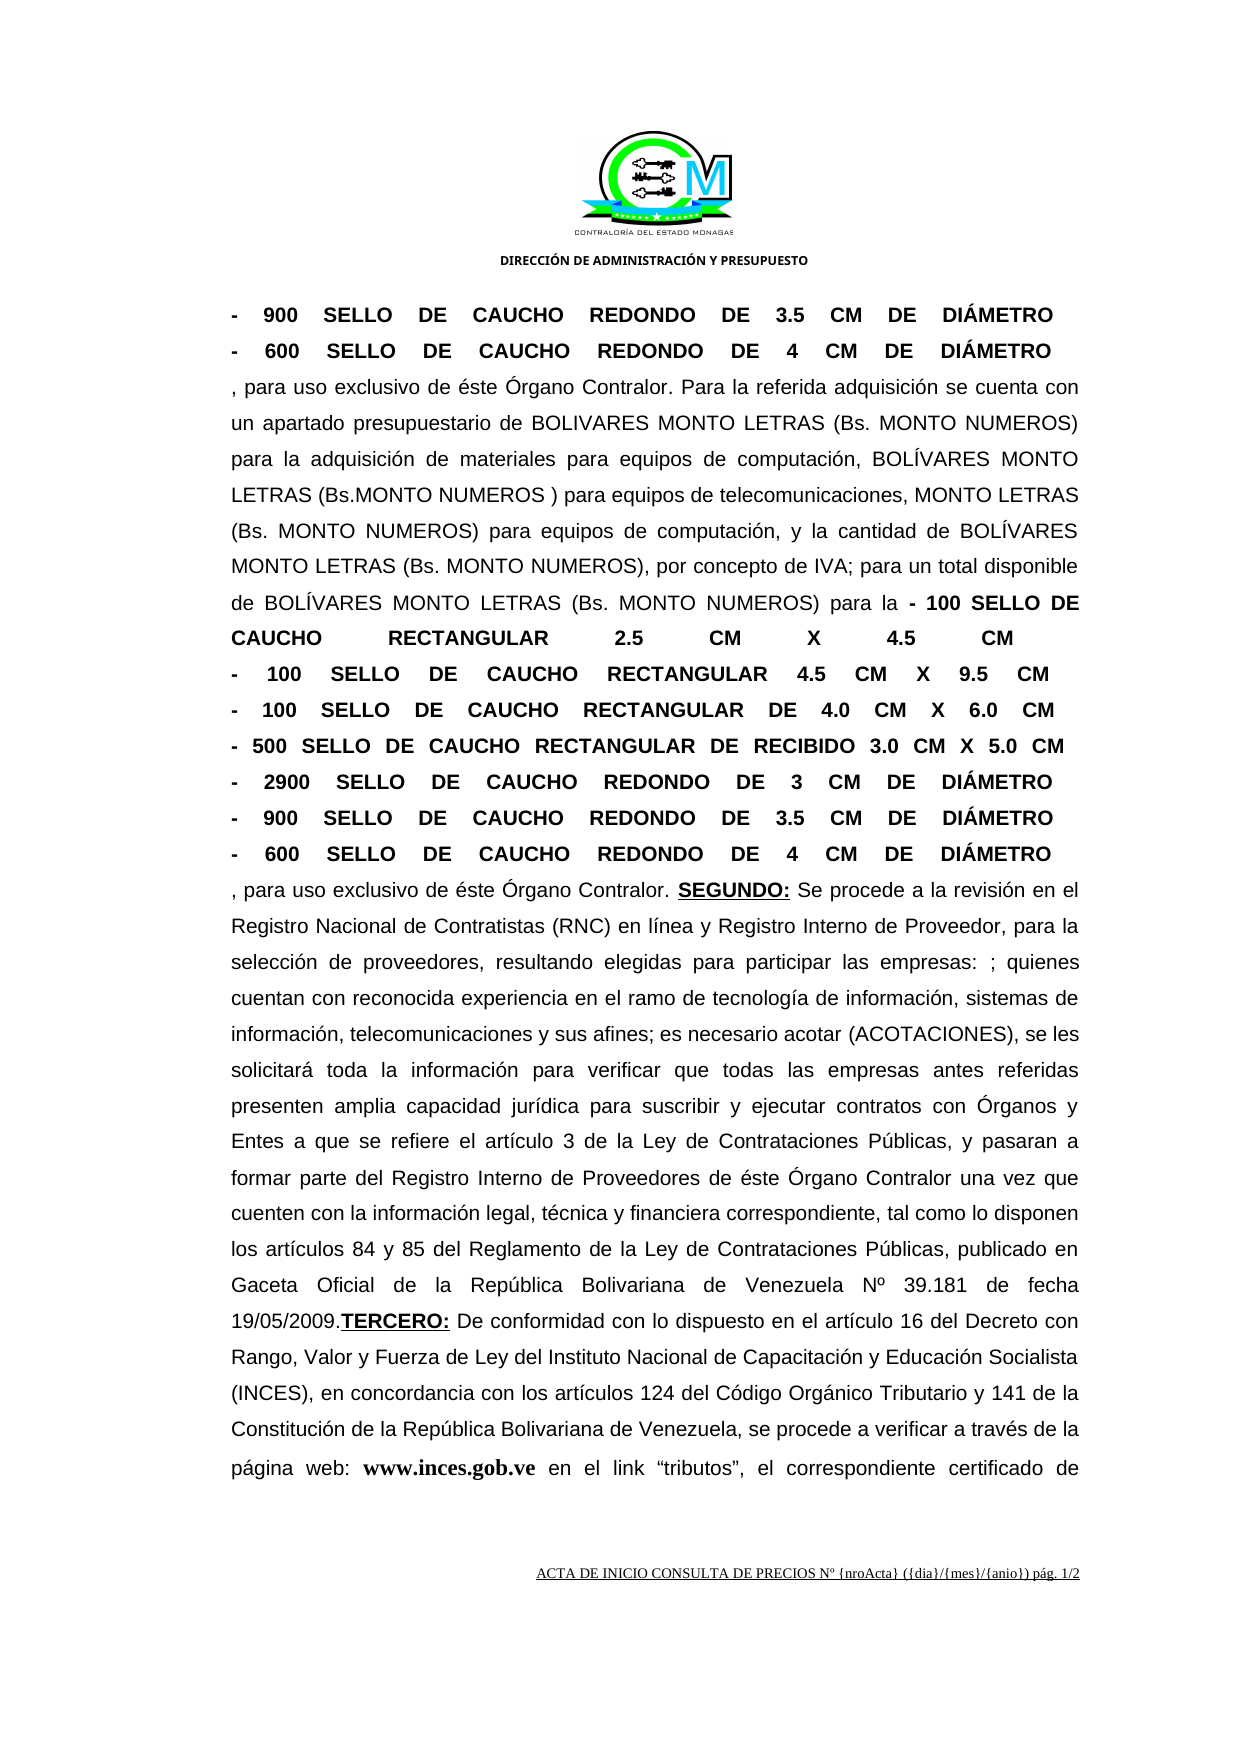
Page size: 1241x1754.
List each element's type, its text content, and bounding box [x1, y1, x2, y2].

text - 900 SELLO DE CAUCHO REDONDO DE 3.5 CM DE DIÁMETRO - 600 SELLO DE CAUCHO REDONDO DE 4 CM DE DIÁMETRO , para uso exclusivo de éste Órgano Contralor. Para la referida adquisición se cuenta con un apartado presupuestario de BOLIVARES MONTO LETRAS (Bs. MONTO NUMEROS) para la adquisición de materiales para equipos de computación, BOLÍVARES MONTO LETRAS (Bs.MONTO NUMEROS ) para equipos de telecomunicaciones, MONTO LETRAS (Bs. MONTO NUMEROS) para equipos de computación, y la cantidad de BOLÍVARES MONTO LETRAS (Bs. MONTO NUMEROS), por concepto de IVA; para un total disponible de BOLÍVARES MONTO LETRAS (Bs. MONTO NUMEROS) para la - 100 SELLO DE CAUCHO RECTANGULAR 2.5 CM X 4.5 CM - 100 SELLO DE CAUCHO RECTANGULAR 4.5 CM X 9.5 CM - 100 SELLO DE CAUCHO RECTANGULAR DE 4.0 CM X 6.0 CM - 500 SELLO DE CAUCHO RECTANGULAR DE RECIBIDO 3.0 CM X 5.0 CM - 2900 SELLO DE CAUCHO REDONDO DE 3 CM DE DIÁMETRO - 900 SELLO DE CAUCHO REDONDO DE 3.5 CM DE DIÁMETRO - 600 SELLO DE CAUCHO REDONDO DE 4 CM DE DIÁMETRO , para uso exclusivo de éste Órgano Contralor. SEGUNDO: Se procede a la revisión en el Registro Nacional de Contratistas (RNC) en línea y Registro Interno de Proveedor, para la selección de proveedores, resultando elegidas para participar las empresas: ; quienes cuentan con reconocida experiencia en el ramo de tecnología de información, sistemas de información, telecomunicaciones y sus afines; es necesario acotar (ACOTACIONES), se les solicitará toda la información para verificar que todas las empresas antes referidas presenten amplia capacidad jurídica para suscribir y ejecutar contratos con Órganos y Entes a que se refiere el artículo 3 de la Ley de Contrataciones Públicas, y pasaran a formar parte del Registro Interno de Proveedores de éste Órgano Contralor una vez que cuenten con la información legal, técnica y financiera correspondiente, tal como lo disponen los artículos 84 y 85 del Reglamento de la Ley de Contrataciones Públicas, publicado en Gaceta Oficial de la República Bolivariana de Venezuela Nº 39.181 de fecha 19/05/2009.TERCERO: De conformidad con lo dispuesto en el artículo 16 del Decreto con Rango, Valor y Fuerza de Ley del Instituto Nacional de Capacitación y Educación Socialista (INCES), en concordancia con los artículos 124 del Código Orgánico Tributario y 141 de la Constitución de la República Bolivariana de Venezuela, se procede a verificar a través de la página web: www.inces.gob.ve en el link “tributos”, el correspondiente certificado de [231, 303, 1080, 1480]
picture [574, 131, 733, 235]
